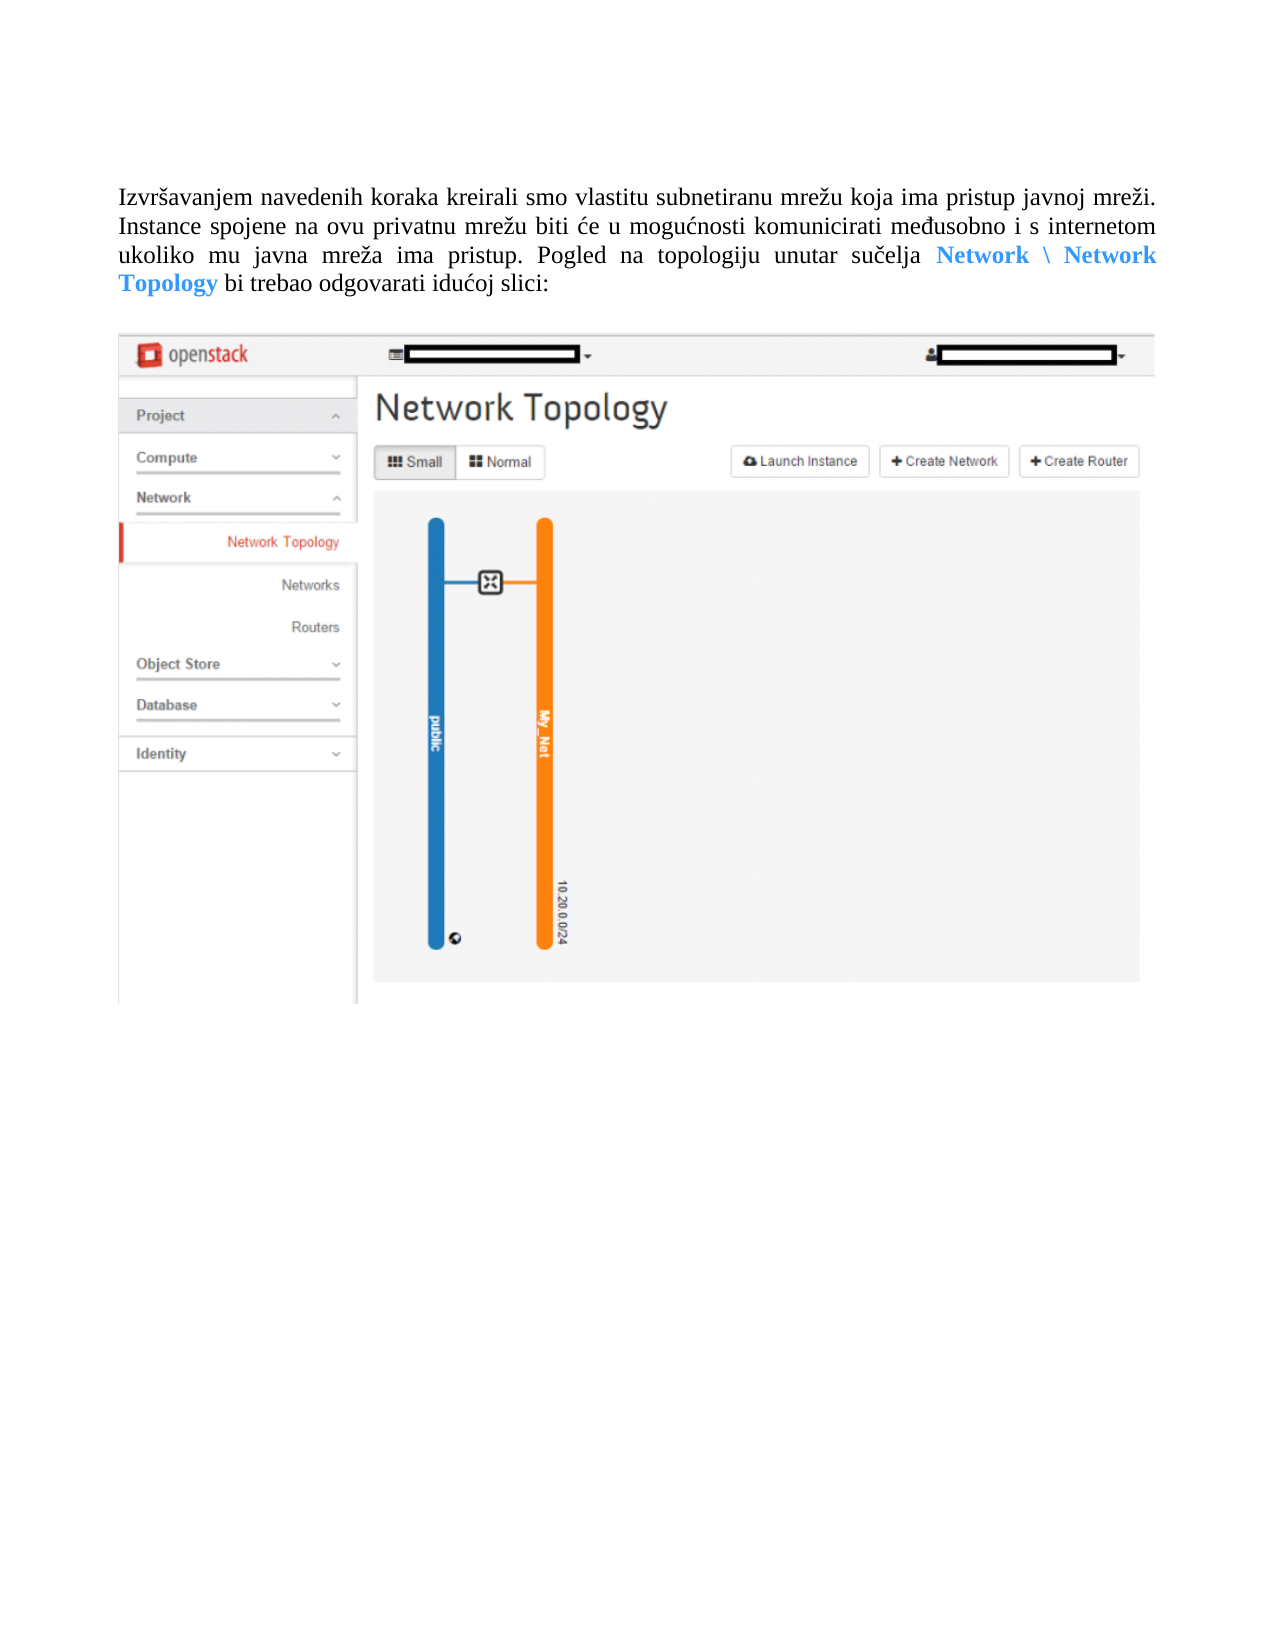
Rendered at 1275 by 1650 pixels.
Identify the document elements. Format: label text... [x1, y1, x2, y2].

text Izvršavanjem navedenih koraka kreirali smo vlastitu subnetiranu mrežu koja ima pristup javnoj mreži. Instance spojene na ovu privatnu mrežu biti će u mogućnosti komunicirati međusobno i s internetom ukoliko mu javna mreža ima pristup. Pogled na topologiju unutar sučelja Network \ Network Topology bi trebao odgovarati idućoj slici: [118, 182, 1157, 297]
